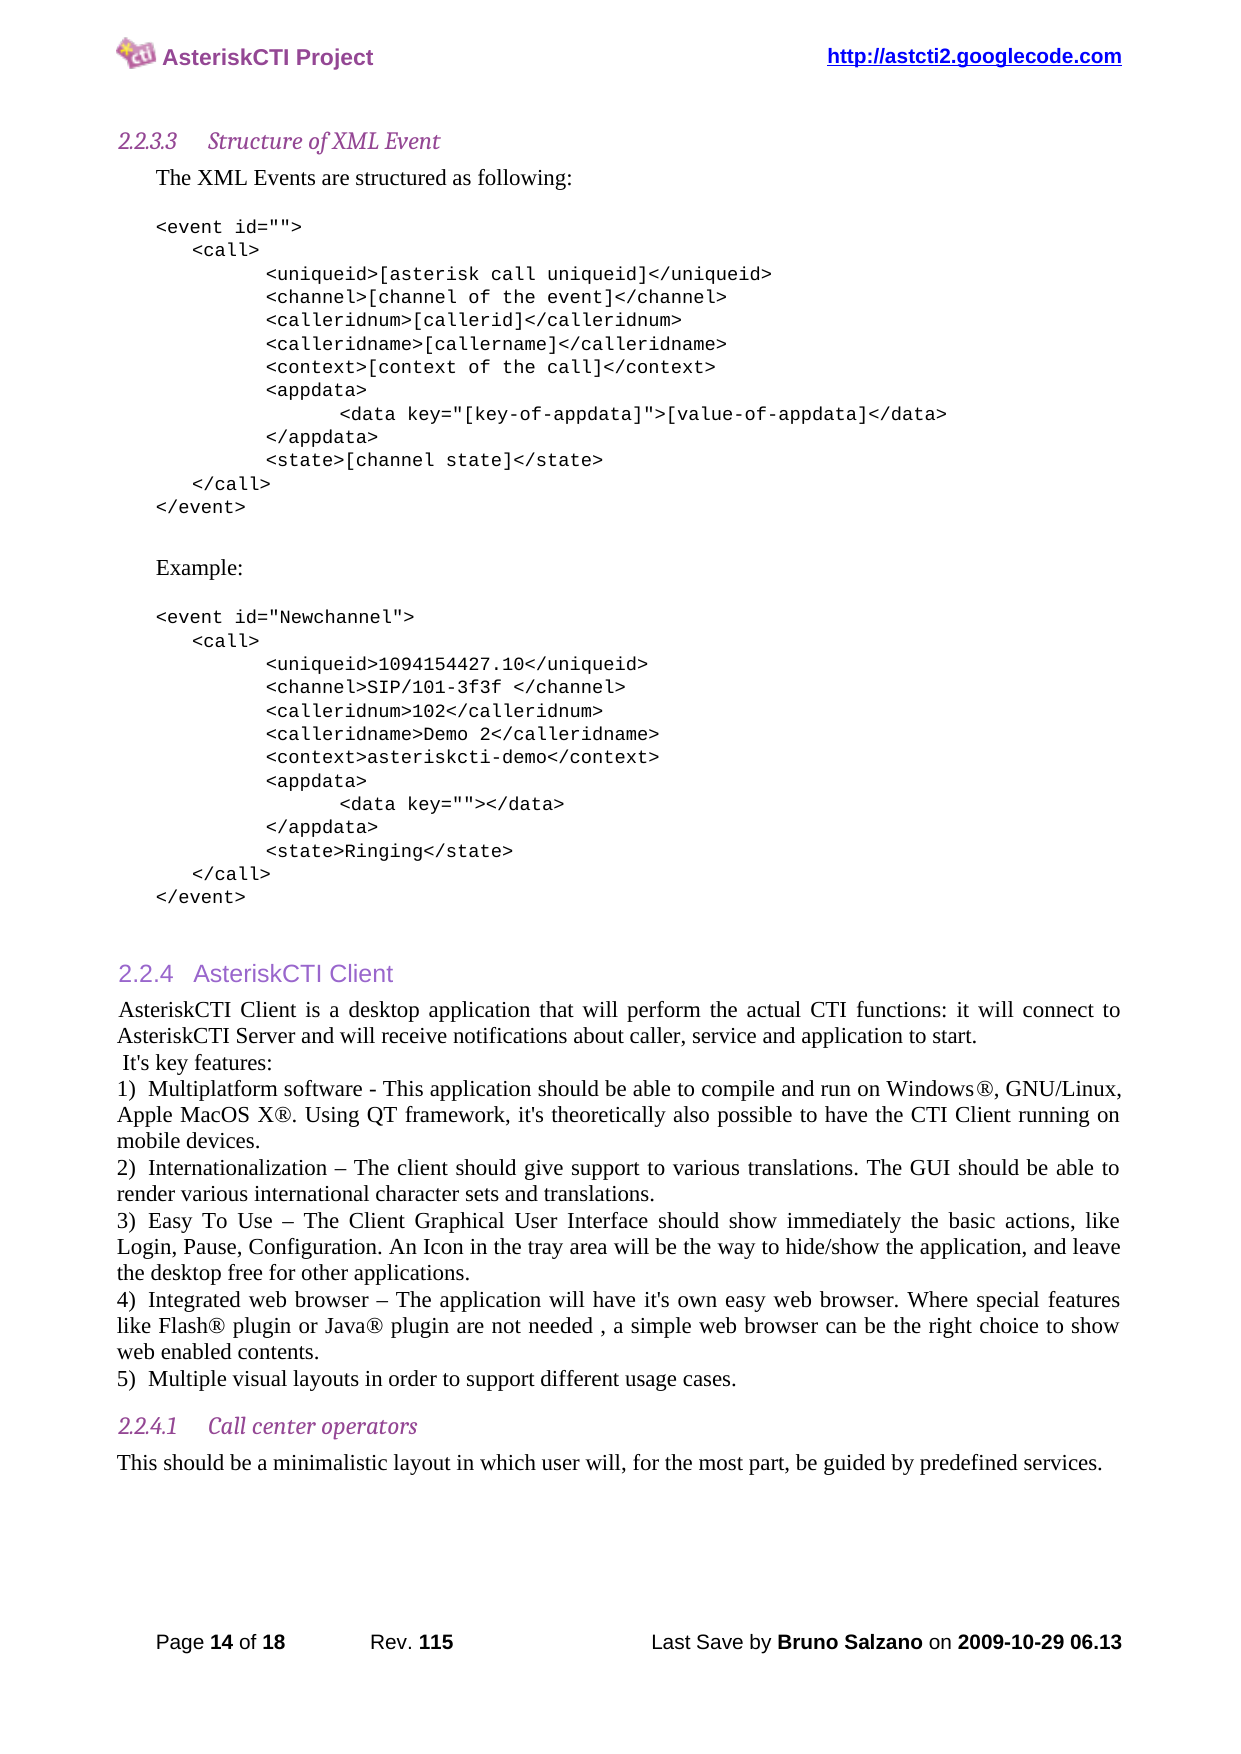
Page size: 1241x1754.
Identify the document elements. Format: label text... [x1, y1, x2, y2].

text <context>[context of the call]</context> [118, 358, 1122, 379]
list Multiple visual layouts in order to support different usage cases. [117, 1365, 1122, 1391]
subtitle Structure of XML Event [118, 127, 1122, 155]
subtitle Call center operators [118, 1412, 1122, 1441]
picture [116, 34, 157, 74]
text The XML Events are structured as following: [118, 164, 1122, 190]
text <event id="Newchannel"> [118, 608, 1122, 629]
text </call> [118, 865, 1122, 886]
text <appdata> [118, 381, 1122, 402]
text It's key features: [117, 1048, 1122, 1075]
text <calleridnum>[callerid]</calleridnum> [118, 311, 1122, 332]
text <state>Ringing</state> [118, 842, 1122, 863]
list Multiplatform software - This application should be able to compile and run on Windows®, GNU/Linux, Apple MacOS X®. Using QT framework, it's theoretically also possible to have the CTI Client running on mobile devices. [117, 1075, 1122, 1154]
text </event> [118, 498, 1122, 519]
list Internationalization – The client should give support to various translations. The GUI should be able to render various international character sets and translations. [117, 1154, 1122, 1207]
list Easy To Use – The Client Graphical User Interface should show immediately the basic actions, like Login, Pause, Configuration. An Icon in the tray area will be the way to hide/show the application, and leave the desktop free for other applications. [117, 1207, 1122, 1286]
text <calleridname>Demo 2</calleridname> [118, 725, 1122, 746]
text <channel>SIP/101-3f3f </channel> [118, 678, 1122, 699]
list Integrated web browser – The application will have it's own easy web browser. Where special features like Flash® plugin or Java® plugin are not needed , a simple web browser can be the right choice to show web enabled contents. [117, 1286, 1122, 1365]
text <channel>[channel of the event]</channel> [118, 288, 1122, 309]
text </appdata> [118, 428, 1122, 449]
subtitle AsteriskCTI Client [118, 959, 1122, 987]
text This should be a minimalistic layout in which user will, for the most part, be guided by predefined services. [117, 1449, 1122, 1475]
text <uniqueid>[asterisk call uniqueid]</uniqueid> [118, 264, 1122, 286]
text Example: [118, 554, 1122, 581]
text <context>asteriskcti-demo</context> [118, 748, 1122, 769]
text <call> [118, 241, 1122, 262]
text <calleridnum>102</calleridnum> [118, 702, 1122, 723]
text <appdata> [118, 772, 1122, 793]
text <uniqueid>1094154427.10</uniqueid> [118, 655, 1122, 676]
text </appdata> [118, 818, 1122, 839]
text AsteriskCTI Client is a desktop application that will perform the actual CTI functions: it will connect to AsteriskCTI Server and will receive notifications about caller, service and application to start. [117, 996, 1122, 1048]
text </call> [118, 474, 1122, 496]
text <call> [118, 632, 1122, 653]
text <calleridname>[callername]</calleridname> [118, 334, 1122, 356]
text <event id=""> [118, 218, 1122, 239]
text <data key="[key-of-appdata]">[value-of-appdata]</data> [118, 404, 1122, 426]
text </event> [118, 888, 1122, 909]
text <data key=""></data> [118, 795, 1122, 816]
text <state>[channel state]</state> [118, 451, 1122, 472]
